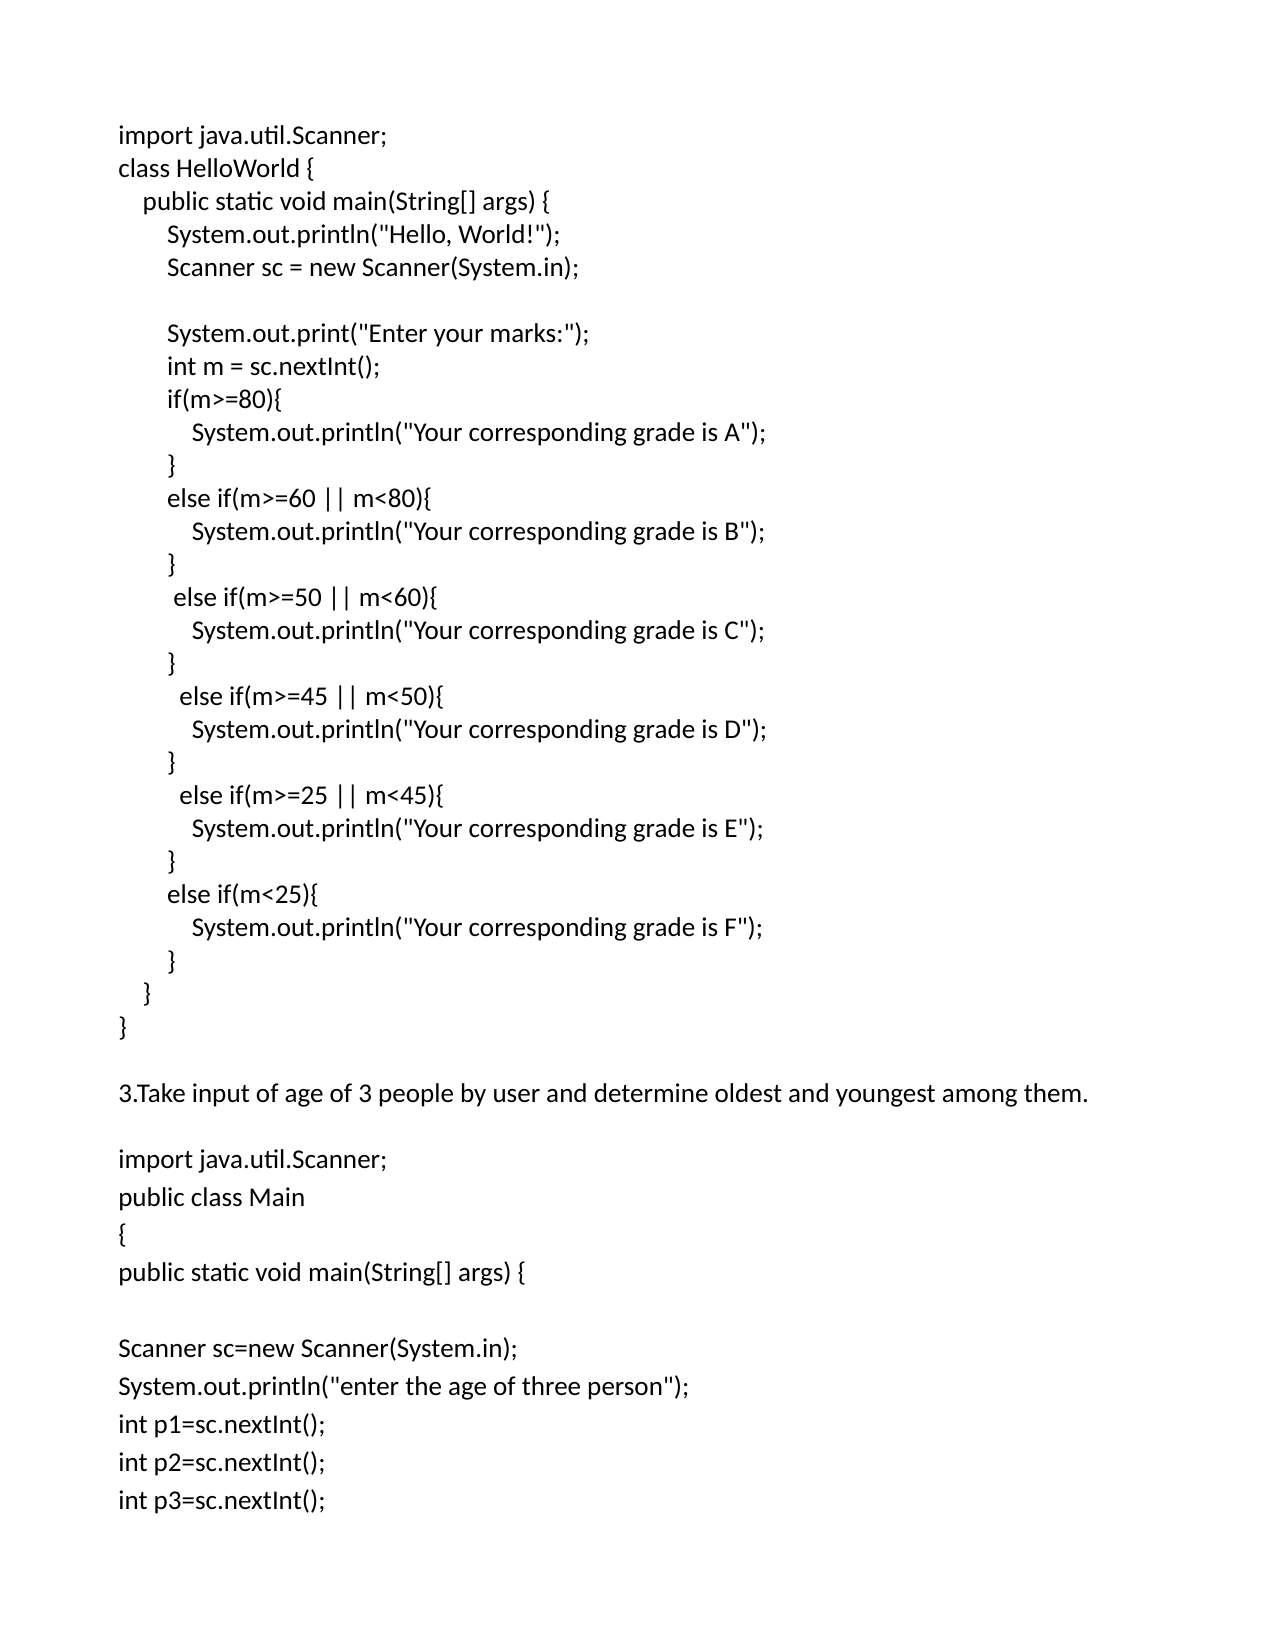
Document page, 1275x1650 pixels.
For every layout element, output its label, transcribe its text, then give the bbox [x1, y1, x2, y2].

text import java.util.Scanner; class HelloWorld { public static void main(String[] args) { System.out.println("Hello, World!"); Scanner sc = new Scanner(System.in); System.out.print("Enter your marks:"); int m = sc.nextInt(); if(m>=80){ System.out.println("Your corresponding grade is A"); } else if(m>=60 || m<80){ System.out.println("Your corresponding grade is B"); } else if(m>=50 || m<60){ System.out.println("Your corresponding grade is C"); } else if(m>=45 || m<50){ System.out.println("Your corresponding grade is D"); } else if(m>=25 || m<45){ System.out.println("Your corresponding grade is E"); } else if(m<25){ System.out.println("Your corresponding grade is F"); } } } [118, 118, 1157, 1043]
text 3.Take input of age of 3 people by user and determine oldest and youngest among them. [118, 1076, 1157, 1109]
text import java.util.Scanner; public class Main { public static void main(String[] args) { Scanner sc=new Scanner(System.in); System.out.println("enter the age of three person"); int p1=sc.nextInt(); int p2=sc.nextInt(); int p3=sc.nextInt(); [118, 1142, 1157, 1516]
